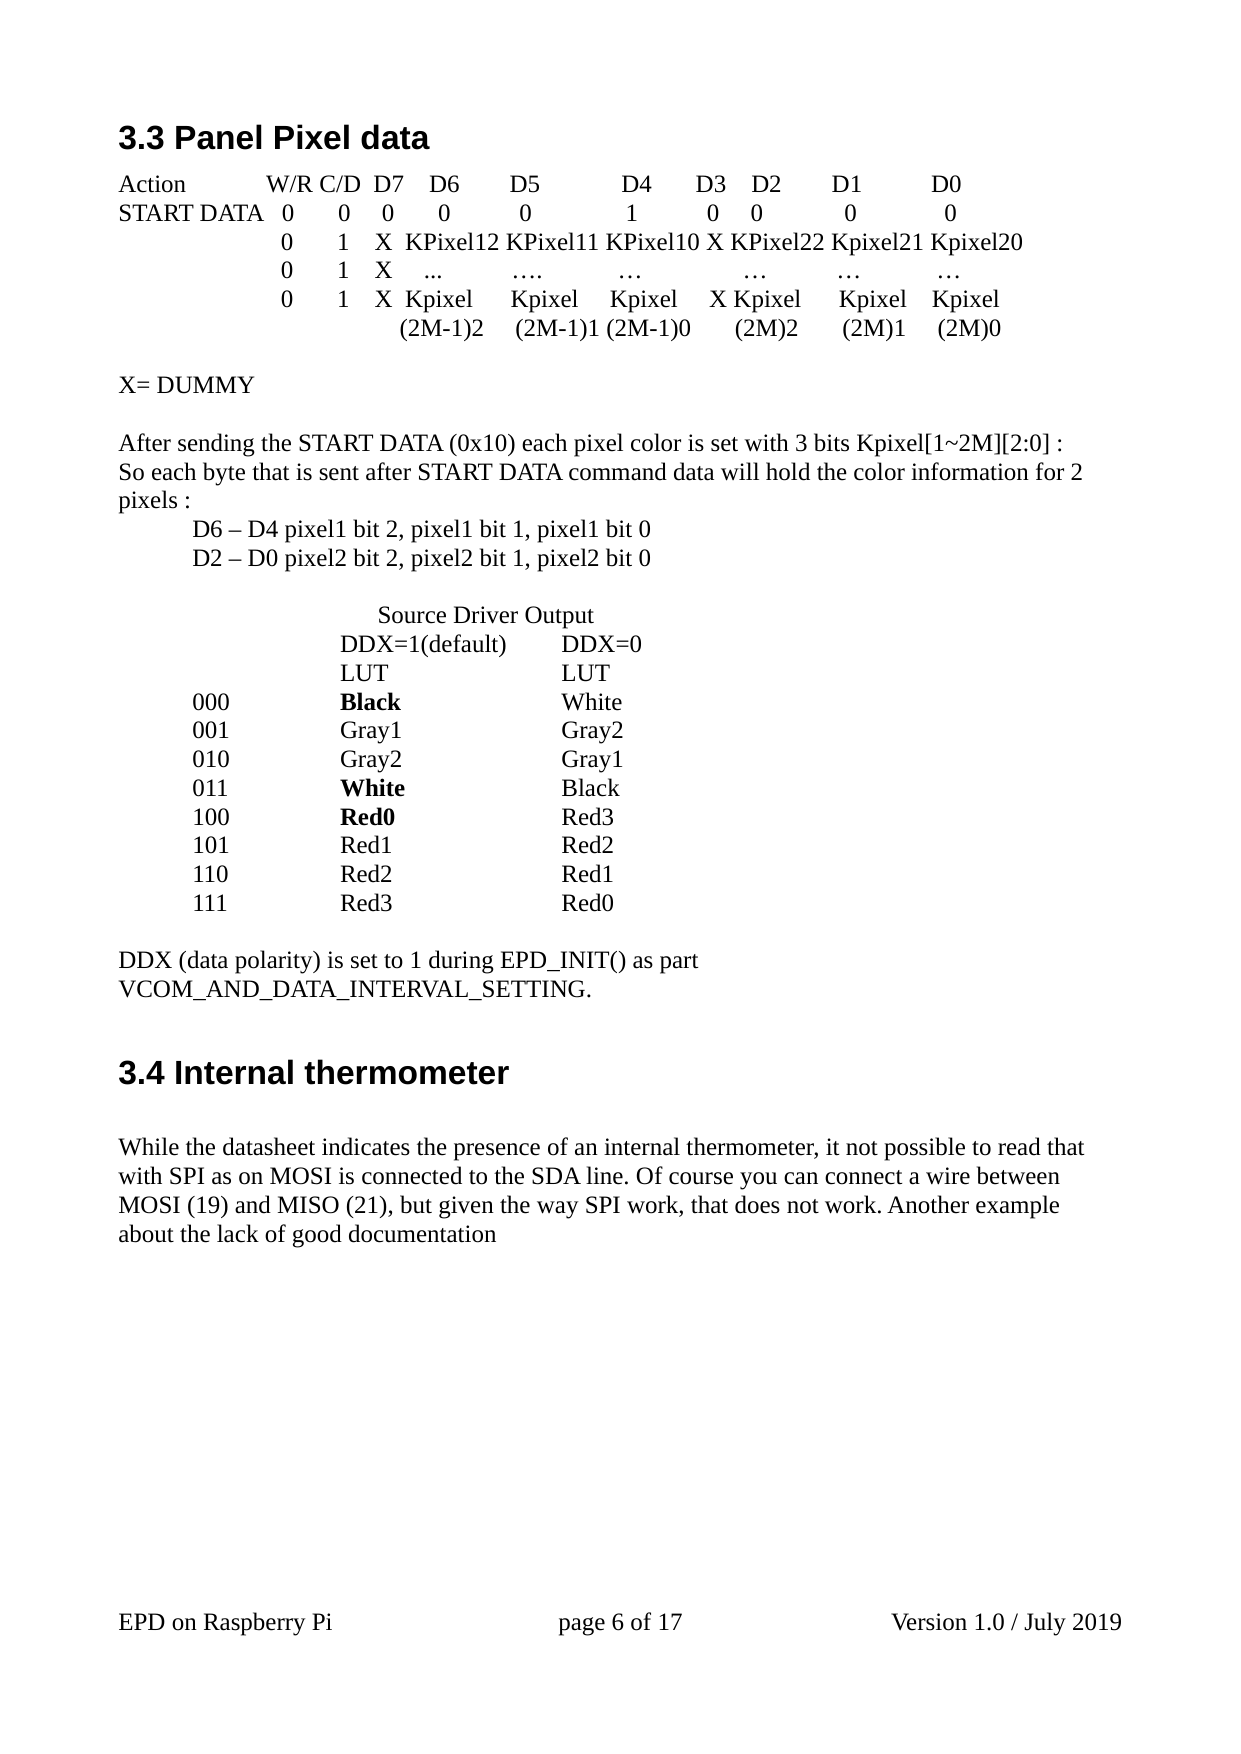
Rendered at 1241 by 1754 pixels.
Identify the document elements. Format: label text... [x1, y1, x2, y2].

subtitle 3.3 Panel Pixel data [118, 118, 1122, 157]
subtitle 3.4 Internal thermometer [118, 1053, 1122, 1091]
text 100 Red0 Red3 [118, 802, 1122, 831]
text DDX (data polarity) is set to 1 during EPD_INIT() as part VCOM_AND_DATA_INTERVAL_SETTING. [118, 946, 1122, 1003]
text Action W/R C/D D7 D6 D5 D4 D3 D2 D1 D0 [118, 169, 1122, 198]
text 111 Red3 Red0 [118, 888, 1122, 917]
text D2 – D0 pixel2 bit 2, pixel2 bit 1, pixel2 bit 0 [118, 543, 1122, 572]
text 000 Black White [118, 687, 1122, 716]
text 0 1 X KPixel12 KPixel11 KPixel10 X KPixel22 Kpixel21 Kpixel20 [118, 227, 1122, 256]
text X= DUMMY [118, 371, 1122, 399]
text After sending the START DATA (0x10) each pixel color is set with 3 bits Kpixel[1~2M][2:0] : [118, 428, 1122, 457]
text DDX=1(default) DDX=0 [118, 629, 1122, 658]
text START DATA 0 0 0 0 0 1 0 0 0 0 [118, 198, 1122, 227]
text 110 Red2 Red1 [118, 859, 1122, 888]
text 101 Red1 Red2 [118, 831, 1122, 859]
text 0 1 X Kpixel Kpixel Kpixel X Kpixel Kpixel Kpixel [118, 284, 1122, 313]
text (2M-1)2 (2M-1)1 (2M-1)0 (2M)2 (2M)1 (2M)0 [118, 313, 1122, 342]
text So each byte that is sent after START DATA command data will hold the color information for 2 pixels : [118, 457, 1122, 514]
text Source Driver Output [118, 601, 1122, 629]
text While the datasheet indicates the presence of an internal thermometer, it not possible to read that with SPI as on MOSI is connected to the SDA line. Of course you can connect a wire between MOSI (19) and MISO (21), but given the way SPI work, that does not work. Another example about the lack of good documentation [118, 1132, 1122, 1247]
text 011 White Black [118, 773, 1122, 802]
text 0 1 X ... …. … … … … [118, 256, 1122, 284]
text LUT LUT [118, 658, 1122, 687]
text 010 Gray2 Gray1 [118, 744, 1122, 773]
text D6 – D4 pixel1 bit 2, pixel1 bit 1, pixel1 bit 0 [118, 514, 1122, 543]
text 001 Gray1 Gray2 [118, 716, 1122, 744]
